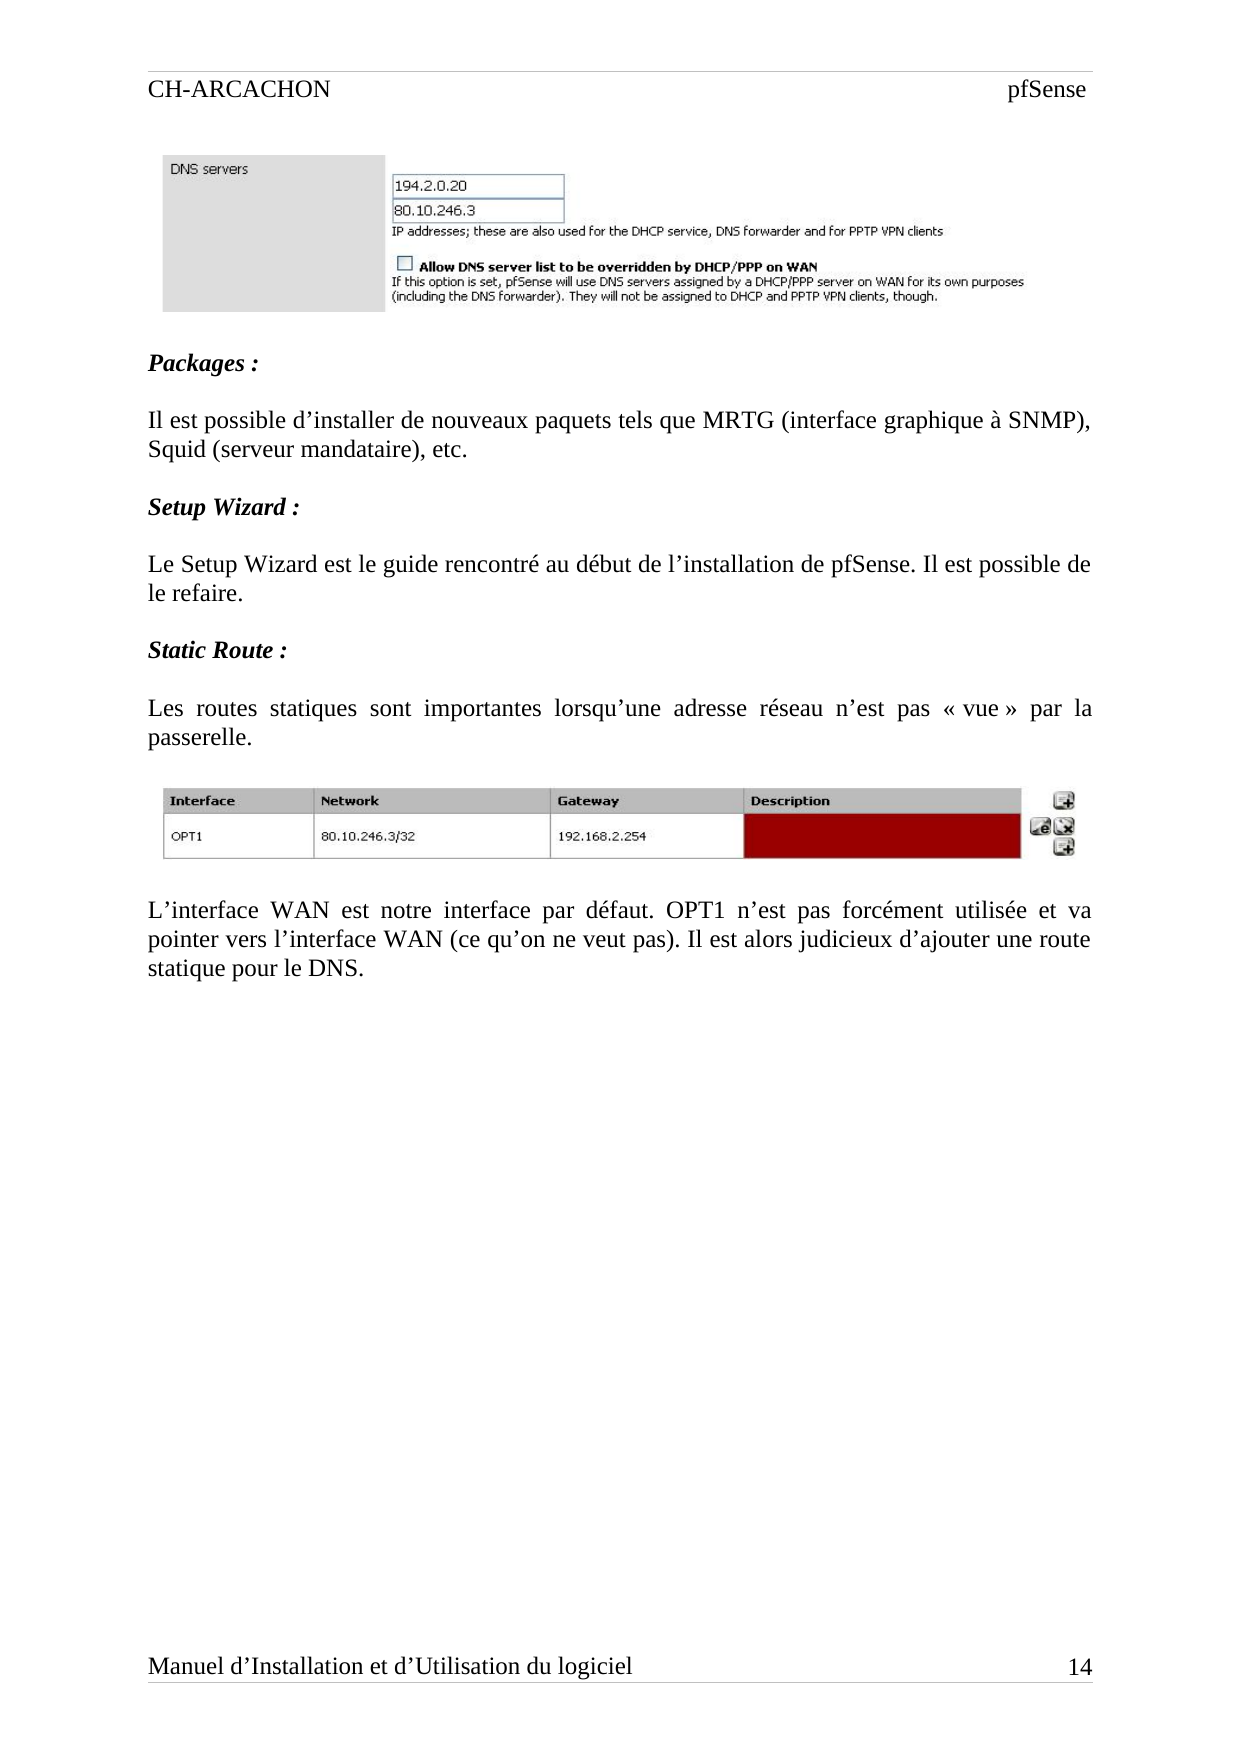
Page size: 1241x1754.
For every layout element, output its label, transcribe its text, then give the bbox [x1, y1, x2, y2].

text Les routes statiques sont importantes lorsqu’une adresse réseau n’est pas « vue » par la passerelle. [148, 693, 1093, 751]
picture [162, 786, 1077, 860]
text Le Setup Wizard est le guide rencontré au début de l’installation de pfSense. Il est possible de le refaire. [148, 549, 1093, 607]
picture [162, 155, 1077, 312]
text L’interface WAN est notre interface par défaut. OPT1 n’est pas forcément utilisée et va pointer vers l’interface WAN (ce qu’on ne veut pas). Il est alors judicieux d’ajouter une route statique pour le DNS. [148, 896, 1093, 982]
text Packages : [148, 348, 1093, 377]
text Il est possible d’installer de nouveaux paquets tels que MRTG (interface graphique à SNMP), Squid (serveur mandataire), etc. [148, 406, 1093, 463]
text Static Route : [148, 636, 1093, 664]
text Setup Wizard : [148, 492, 1093, 521]
